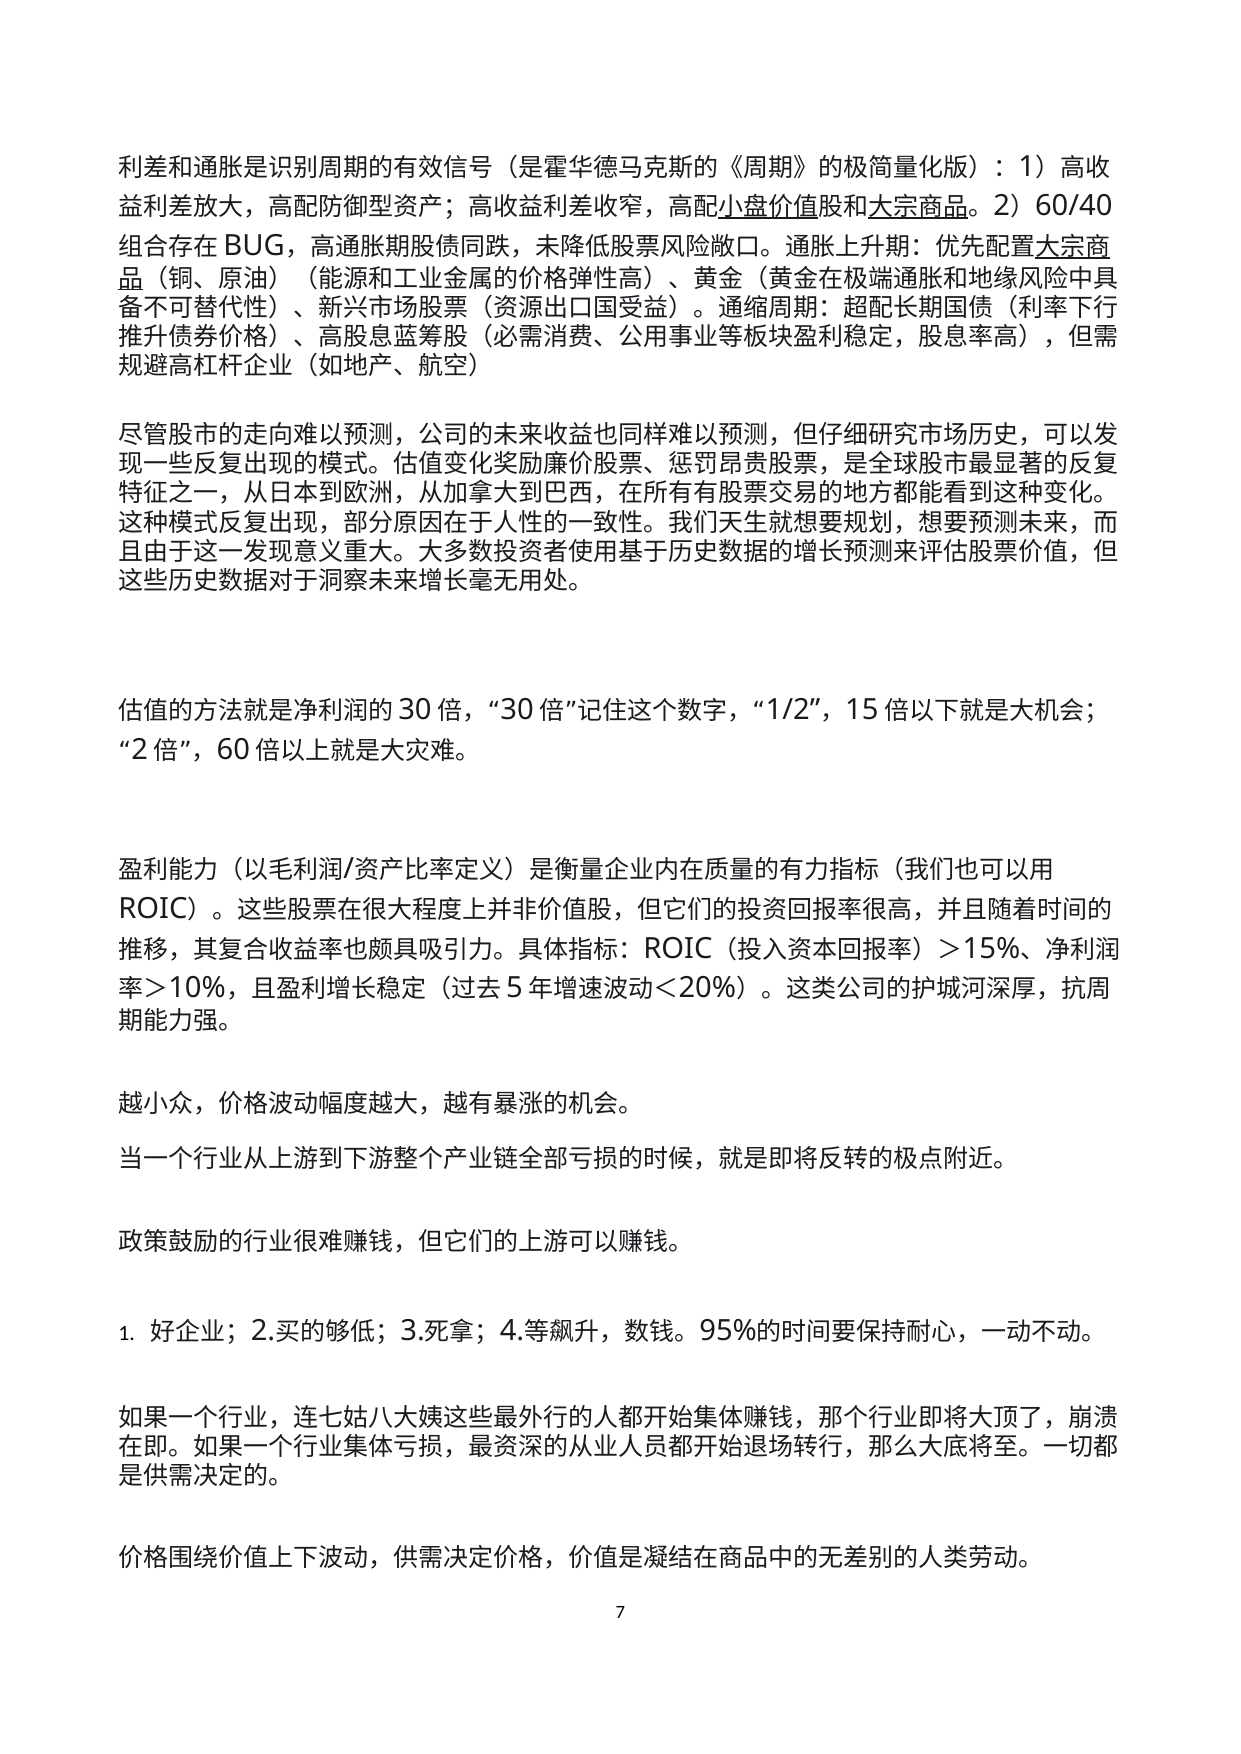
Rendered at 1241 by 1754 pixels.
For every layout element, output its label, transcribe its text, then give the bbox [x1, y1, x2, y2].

text 盈利能力（以毛利润/资产比率定义）是衡量企业内在质量的有力指标（我们也可以用ROIC）。这些股票在很大程度上并非价值股，但它们的投资回报率很高，并且随着时间的推移，其复合收益率也颇具吸引力。具体指标：ROIC（投入资本回报率）＞15%、净利润率＞10%，且盈利增长稳定（过去5年增速波动＜20%）。这类公司的护城河深厚，抗周期能力强。 [118, 848, 1122, 1036]
text 政策鼓励的行业很难赚钱，但它们的上游可以赚钱。 [118, 1227, 1122, 1256]
list 好企业；2.买的够低；3.死拿；4.等飙升，数钱。95%的时间要保持耐心，一动不动。 [118, 1310, 1122, 1349]
text 当一个行业从上游到下游整个产业链全部亏损的时候，就是即将反转的极点附近。 [118, 1145, 1122, 1174]
text 尽管股市的走向难以预测，公司的未来收益也同样难以预测，但仔细研究市场历史，可以发现一些反复出现的模式。估值变化奖励廉价股票、惩罚昂贵股票，是全球股市最显著的反复特征之一，从日本到欧洲，从加拿大到巴西，在所有有股票交易的地方都能看到这种变化。这种模式反复出现，部分原因在于人性的一致性。我们天生就想要规划，想要预测未来，而且由于这一发现意义重大。大多数投资者使用基于历史数据的增长预测来评估股票价值，但这些历史数据对于洞察未来增长毫无用处。 [118, 381, 1122, 595]
text 利差和通胀是识别周期的有效信号（是霍华德马克斯的《周期》的极简量化版）：1）高收益利差放大，高配防御型资产；高收益利差收窄，高配小盘价值股和大宗商品。2）60/40组合存在BUG，高通胀期股债同跌，未降低股票风险敞口。通胀上升期：优先配置大宗商品（铜、原油）（能源和工业金属的价格弹性高）、黄金（黄金在极端通胀和地缘风险中具备不可替代性）、新兴市场股票（资源出口国受益）。通缩周期：超配长期国债（利率下行推升债券价格）、高股息蓝筹股（必需消费、公用事业等板块盈利稳定，股息率高），但需规避高杠杆企业（如地产、航空） [118, 145, 1122, 381]
text 价格围绕价值上下波动，供需决定价格，价值是凝结在商品中的无差别的人类劳动。 [118, 1543, 1122, 1573]
text 估值的方法就是净利润的30倍，“30倍”记住这个数字，“1/2”，15倍以下就是大机会；“2倍”，60倍以上就是大灾难。 [118, 688, 1122, 768]
text 越小众，价格波动幅度越大，越有暴涨的机会。 [118, 1089, 1122, 1118]
text 如果一个行业，连七姑八大姨这些最外行的人都开始集体赚钱，那个行业即将大顶了，崩溃在即。如果一个行业集体亏损，最资深的从业人员都开始退场转行，那么大底将至。一切都是供需决定的。 [118, 1403, 1122, 1490]
